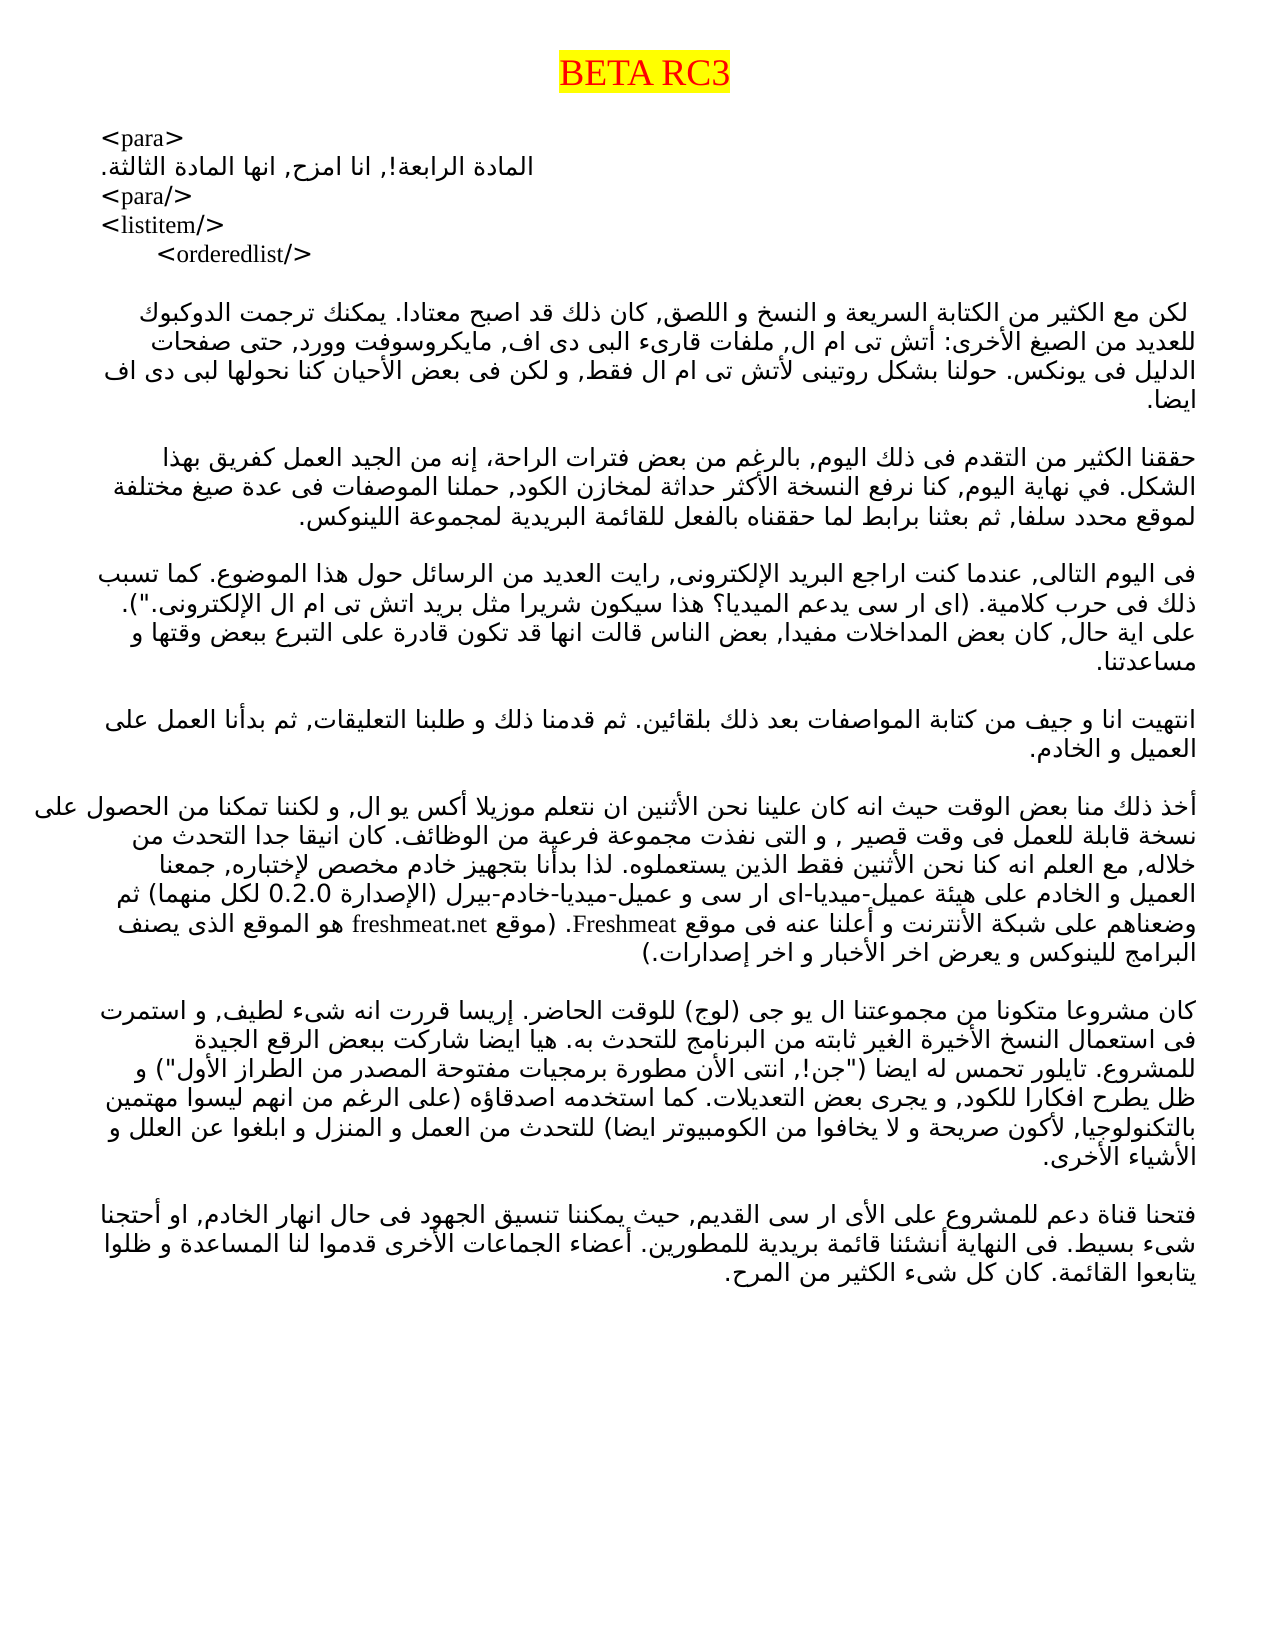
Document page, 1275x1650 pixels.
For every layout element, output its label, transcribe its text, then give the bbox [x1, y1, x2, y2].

text لكن مع الكثير من الكتابة السريعة و النسخ و اللصق, كان ذلك قد اصبح معتادا. يمكنك ترجمت الدوكبوك للعديد من الصيغ الأخرى: أتش تى ام ال, ملفات قارىء البى دى اف, مايكروسوفت وورد, حتى صفحات الدليل فى يونكس. حولنا بشكل روتينى لأتش تى ام ال فقط, و لكن فى بعض الأحيان كنا نحولها لبى دى اف ايضا. [92, 298, 1197, 415]
text المادة الرابعة!, انا امزح, انها المادة الثالثة. [92, 152, 1197, 181]
text <para> [92, 123, 1197, 152]
text فى اليوم التالى, عندما كنت اراجع البريد الإلكترونى, رايت العديد من الرسائل حول هذا الموضوع. كما تسبب ذلك فى حرب كلامية. (اى ار سى يدعم الميديا؟ هذا سيكون شريرا مثل بريد اتش تى ام ال الإلكترونى."). على اية حال, كان بعض المداخلات مفيدا, بعض الناس قالت انها قد تكون قادرة على التبرع ببعض وقتها و مساعدتنا. [92, 560, 1197, 676]
text أ‫خذ ذلك منا بعض الوقت حيث انه كان علينا نحن الأثنين ان نتعلم موزيلا أكس يو ال, و لكننا تمكنا من الحصول على نسخة قابلة للعمل فى وقت قصير‬, و التى نفذت مجموعة فرعية من الوظائف. كان انيقا جدا التحدث من خلاله, مع العلم انه كنا نحن الأثنين فقط الذين يستعملوه. لذا بدأنا بتجهيز خادم مخصص لإختباره, جمعنا العميل و الخادم على هيئة عميل-ميديا-اى ار سى و عميل-ميديا-خادم-بيرل (الإصدارة 0.2.0 لكل منهما) ثم وضعناهم على شبكة الأنترنت و أعلنا عنه فى موقع Freshmeat. (موقع freshmeat.net هو الموقع الذى يصنف البرامج للينوكس و يعرض اخر الأخبار و اخر إصدارات.) [92, 792, 1197, 967]
text </orderedlist> [92, 239, 1197, 269]
text </listitem> [92, 210, 1197, 239]
text انتهيت انا و جيف من كتابة المواصفات بعد ذلك بلقائين. ثم قدمنا ذلك و طلبنا التعليقات, ثم بدأنا العمل على العميل و الخادم. [92, 705, 1197, 763]
text كان مشروعا متكونا من مجموعتنا ال يو جى (لوج) للوقت الحاضر. إريسا قررت انه شىء لطيف, و استمرت فى استعمال النسخ الأخيرة الغير ثابته من البرنامج للتحدث به. هيا ايضا شاركت ببعض الرقع الجيدة للمشروع. تايلور تحمس له ايضا ("جن!, انتى الأن مطورة برمجيات مفتوحة المصدر من الطراز الأول") و ظل يطرح افكارا للكود, و يجرى بعض التعديلات. كما استخدمه اصدقاؤه (على الرغم من انهم ليسوا مهتمين بالتكنولوجيا, لأكون صريحة و لا يخافوا من الكومبيوتر ايضا) للتحدث من العمل و المنزل و ابلغوا عن العلل و الأشياء الأخرى. [92, 996, 1197, 1171]
text فتحنا قناة دعم للمشروع على الأى ار سى القديم, حيث يمكننا تنسيق الجهود فى حال انهار الخادم, او أحتجنا شىء بسيط. فى النهاية أنشئنا قائمة بريدية للمطورين. أعضاء الجماعات الأخرى قدموا لنا المساعدة و ظلوا يتابعوا القائمة. كان كل شىء الكثير من المرح. [92, 1200, 1197, 1287]
text حققنا الكثير من التقدم فى ذلك اليوم, بالرغم من بعض فترات الراحة، إنه من الجيد العمل كفريق بهذا الشكل. في نهاية اليوم, كنا نرفع النسخة الأكثر حداثة لمخازن الكود, حملنا الموصفات فى عدة صيغ مختلفة لموقع محدد سلفا, ثم بعثنا برابط لما حققناه بالفعل‬ ‫للقائمة البريدية لمجموعة‬ ‫اللينوكس. [92, 443, 1197, 531]
text </para> [92, 181, 1197, 210]
